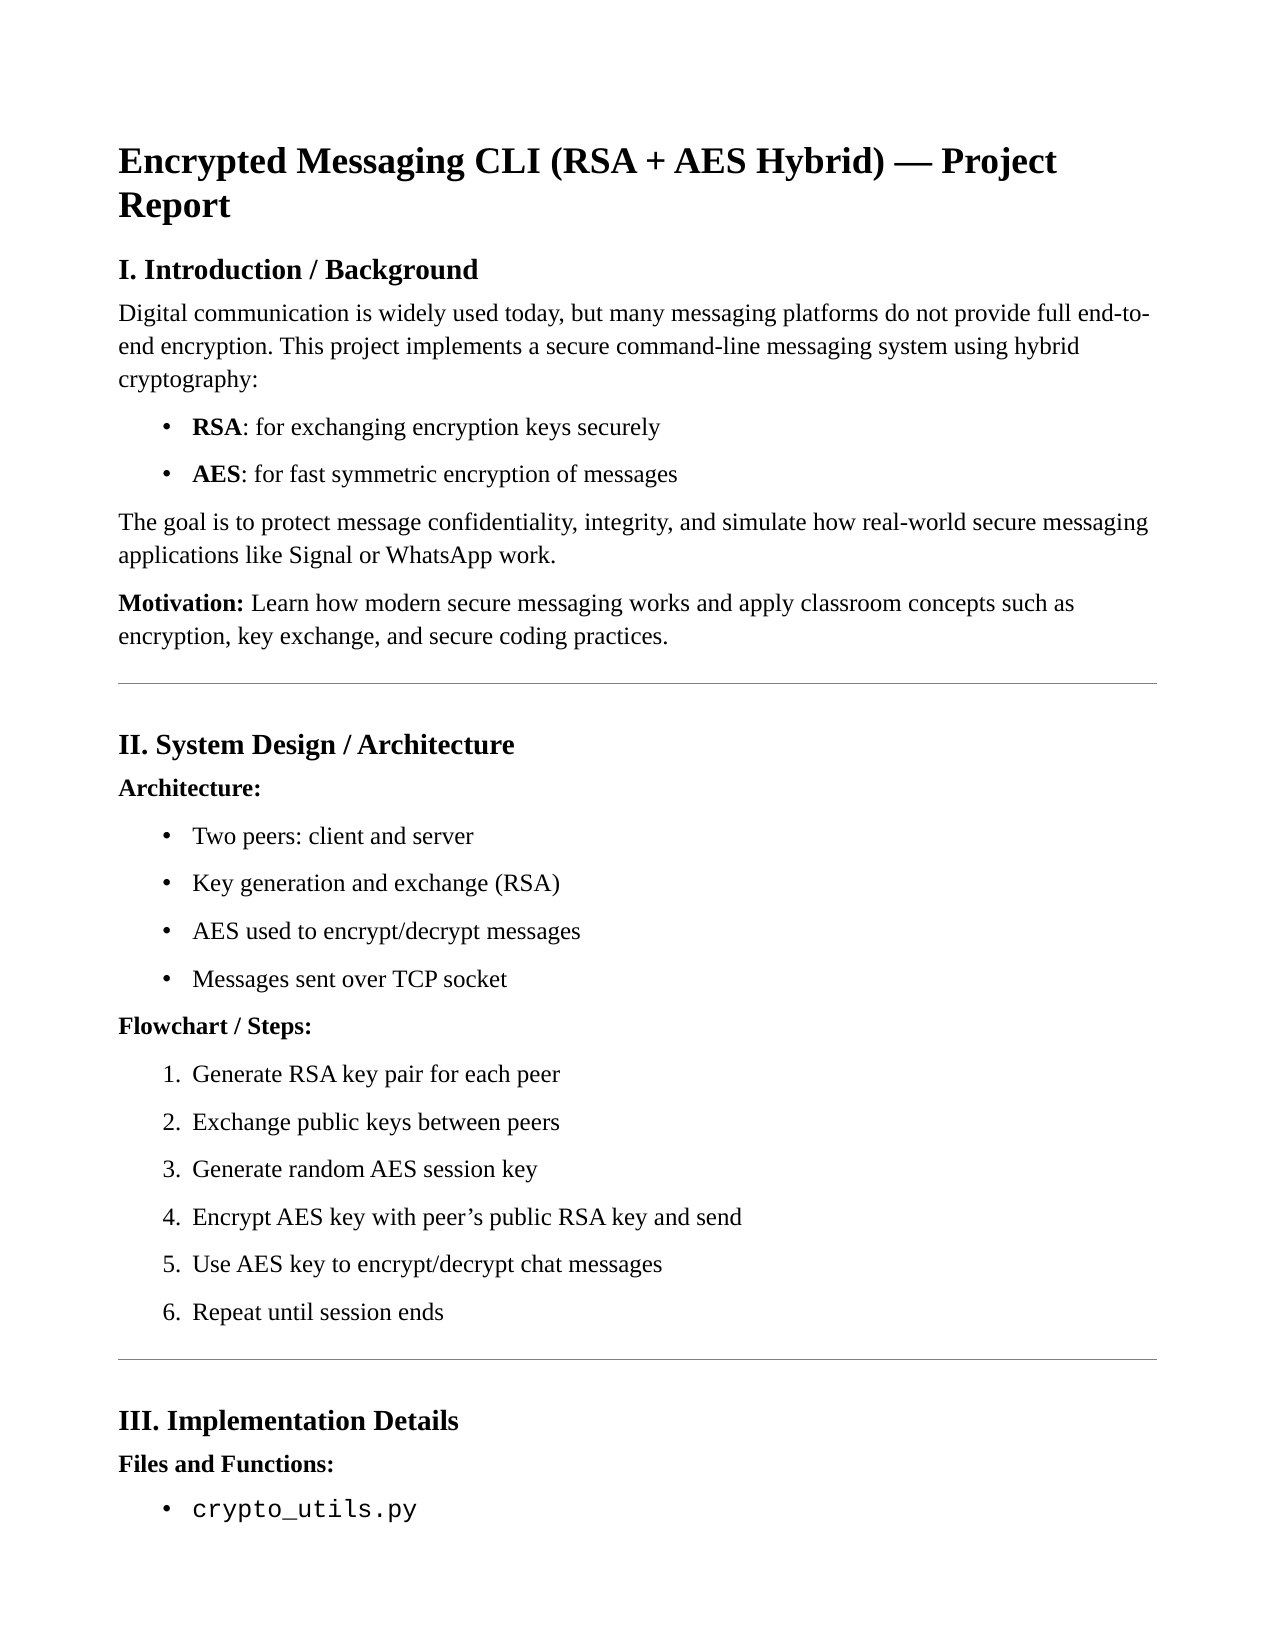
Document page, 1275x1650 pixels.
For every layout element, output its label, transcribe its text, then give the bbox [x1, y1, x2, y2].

list Messages sent over TCP socket [162, 964, 1157, 992]
text Digital communication is widely used today, but many messaging platforms do not provide full end-to-end encryption. This project implements a secure command-line messaging system using hybrid cryptography: [118, 298, 1157, 393]
subtitle III. Implementation Details [118, 1403, 1157, 1437]
list Encrypt AES key with peer’s public RSA key and send [162, 1202, 1157, 1231]
list Two peers: client and server [162, 821, 1157, 850]
list Repeat until session ends [162, 1297, 1157, 1326]
subtitle I. Introduction / Background [118, 252, 1157, 286]
subtitle Encrypted Messaging CLI (RSA + AES Hybrid) — Project Report [118, 139, 1157, 225]
list AES: for fast symmetric encryption of messages [162, 459, 1157, 488]
text Flowchart / Steps: [118, 1011, 1157, 1040]
subtitle II. System Design / Architecture [118, 727, 1157, 761]
list RSA: for exchanging encryption keys securely [162, 412, 1157, 441]
list Exchange public keys between peers [162, 1107, 1157, 1135]
list Key generation and exchange (RSA) [162, 868, 1157, 897]
text Motivation: Learn how modern secure messaging works and apply classroom concepts such as encryption, key exchange, and secure coding practices. [118, 588, 1157, 649]
text Files and Functions: [118, 1449, 1157, 1478]
list AES used to encrypt/decrypt messages [162, 916, 1157, 945]
list Use AES key to encrypt/decrypt chat messages [162, 1249, 1157, 1278]
list Generate random AES session key [162, 1154, 1157, 1183]
text Architecture: [118, 773, 1157, 802]
text The goal is to protect message confidentiality, integrity, and simulate how real-world secure messaging applications like Signal or WhatsApp work. [118, 507, 1157, 569]
list Generate RSA key pair for each peer [162, 1059, 1157, 1088]
list crypto_utils.py [162, 1497, 1157, 1525]
